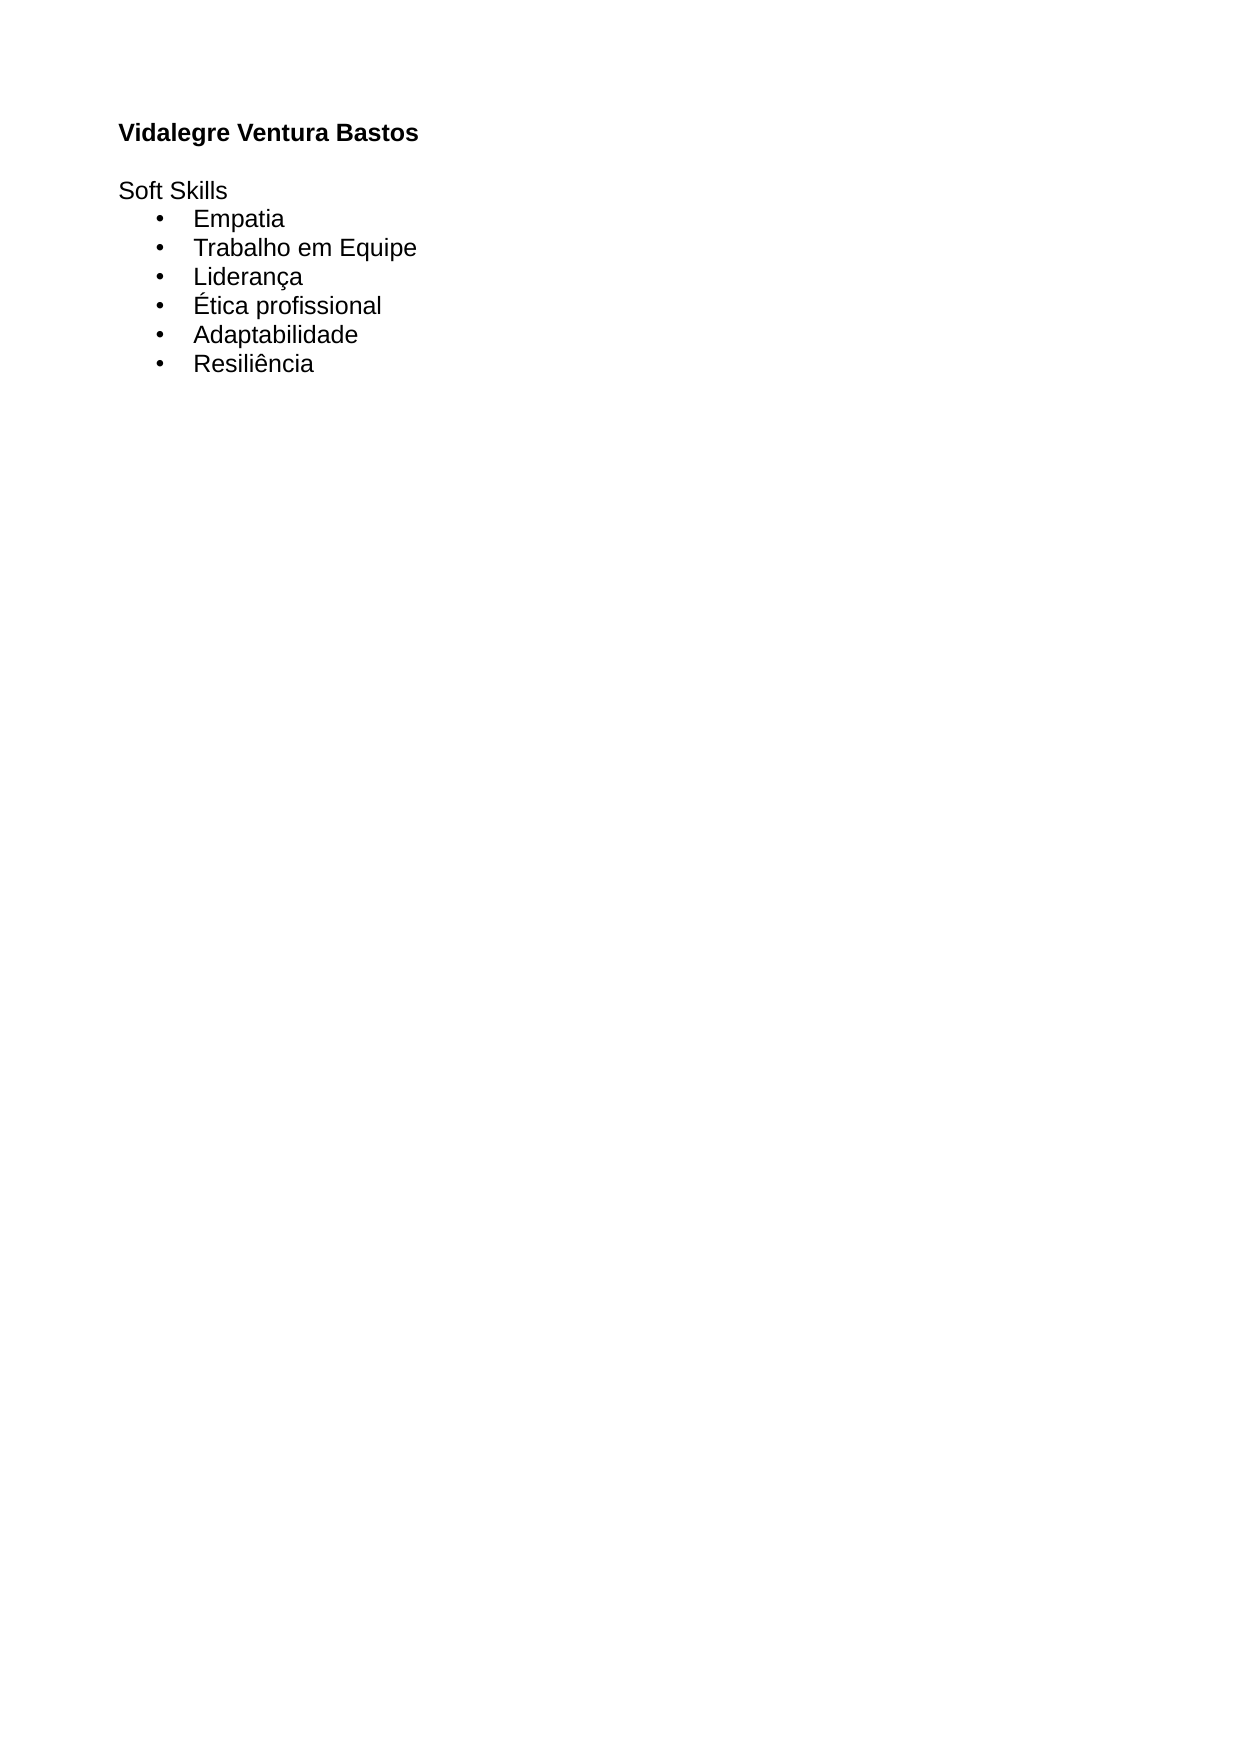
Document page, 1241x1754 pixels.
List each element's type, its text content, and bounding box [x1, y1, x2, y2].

list Adaptabilidade [156, 320, 1122, 349]
text Soft Skills [118, 176, 1122, 204]
list Resiliência [156, 349, 1122, 377]
list Ética profissional [156, 291, 1122, 320]
list Empatia [156, 204, 1122, 233]
list Liderança [156, 262, 1122, 291]
list Trabalho em Equipe [156, 233, 1122, 262]
text Vidalegre Ventura Bastos [118, 118, 1122, 147]
